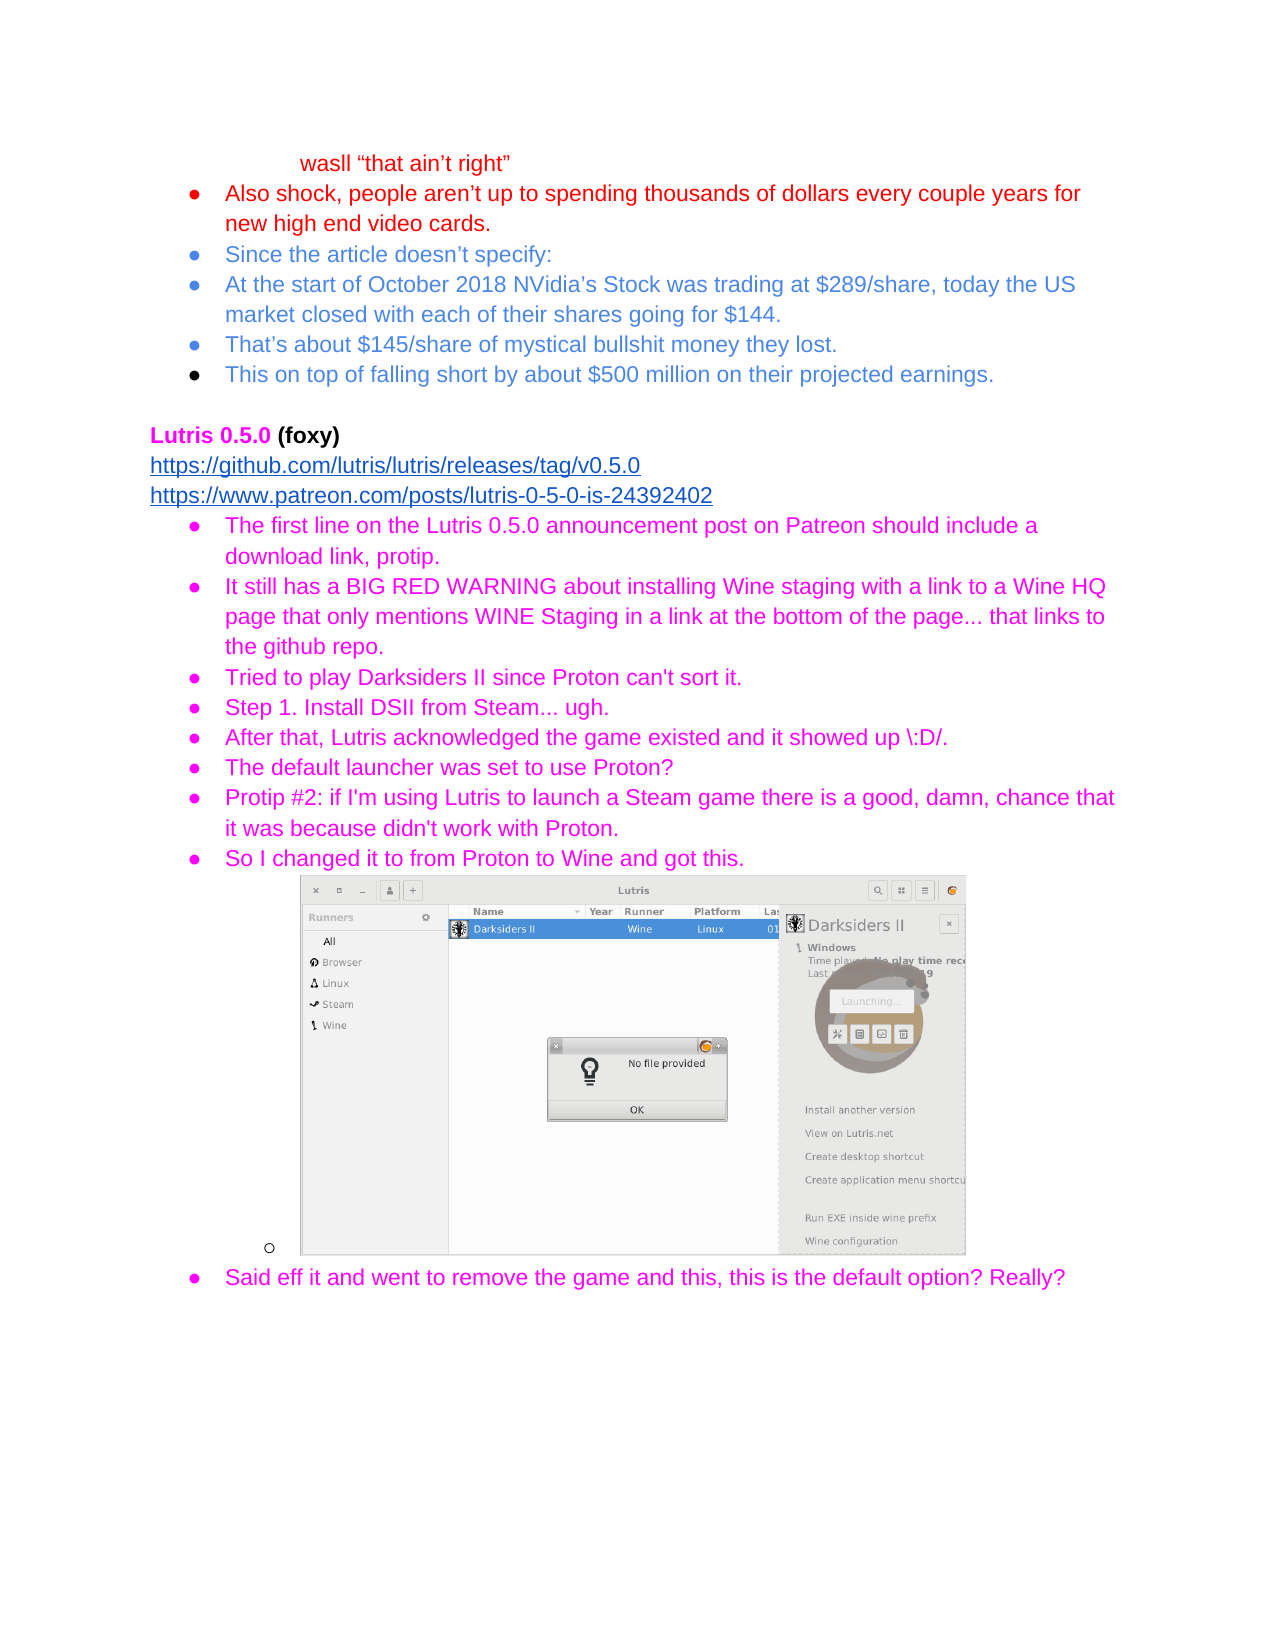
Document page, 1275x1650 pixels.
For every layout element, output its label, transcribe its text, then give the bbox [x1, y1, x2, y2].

list Also shock, people aren’t up to spending thousands of dollars every couple years for new high end video cards. [187, 180, 1125, 237]
list That’s about $145/share of mystical bullshit money they lost. [187, 331, 1125, 358]
list Tried to play Darksiders II since Proton can't sort it. [187, 663, 1125, 690]
list So I changed it to from Proton to Wine and got this. [187, 845, 1125, 871]
list Said eff it and went to remove the game and this, this is the default option? Really? [187, 1264, 1125, 1290]
list Step 1. Install DSII from Steam... ugh. [187, 694, 1125, 720]
list Protip #2: if I'm using Lutris to launch a Steam game there is a good, damn, chance that it was because didn't work with Proton. [187, 784, 1125, 841]
text https://github.com/lutris/lutris/releases/tag/v0.5.0 [150, 452, 1125, 478]
list wasll “that ain’t right” [262, 150, 1125, 176]
list After that, Lutris acknowledged the game existed and it showed up \:D/. [187, 724, 1125, 750]
list The first line on the Lutris 0.5.0 announcement post on Patreon should include a download link, protip. [187, 512, 1125, 569]
list The default launcher was set to use Proton? [187, 754, 1125, 781]
list It still has a BIG RED WARNING about installing Wine staging with a link to a Wine HQ page that only mentions WINE Staging in a link at the bottom of the page... that links to the github repo. [187, 573, 1125, 660]
list This on top of falling short by about $500 million on their projected earnings. [187, 361, 1125, 388]
text https://www.patreon.com/posts/lutris-0-5-0-is-24392402 [150, 482, 1125, 509]
picture [300, 875, 967, 1256]
list Since the article doesn’t specify: [187, 241, 1125, 267]
text Lutris 0.5.0 (foxy) [150, 422, 1125, 448]
list At the start of October 2018 NVidia’s Stock was trading at $289/share, today the US market closed with each of their shares going for $144. [187, 271, 1125, 327]
